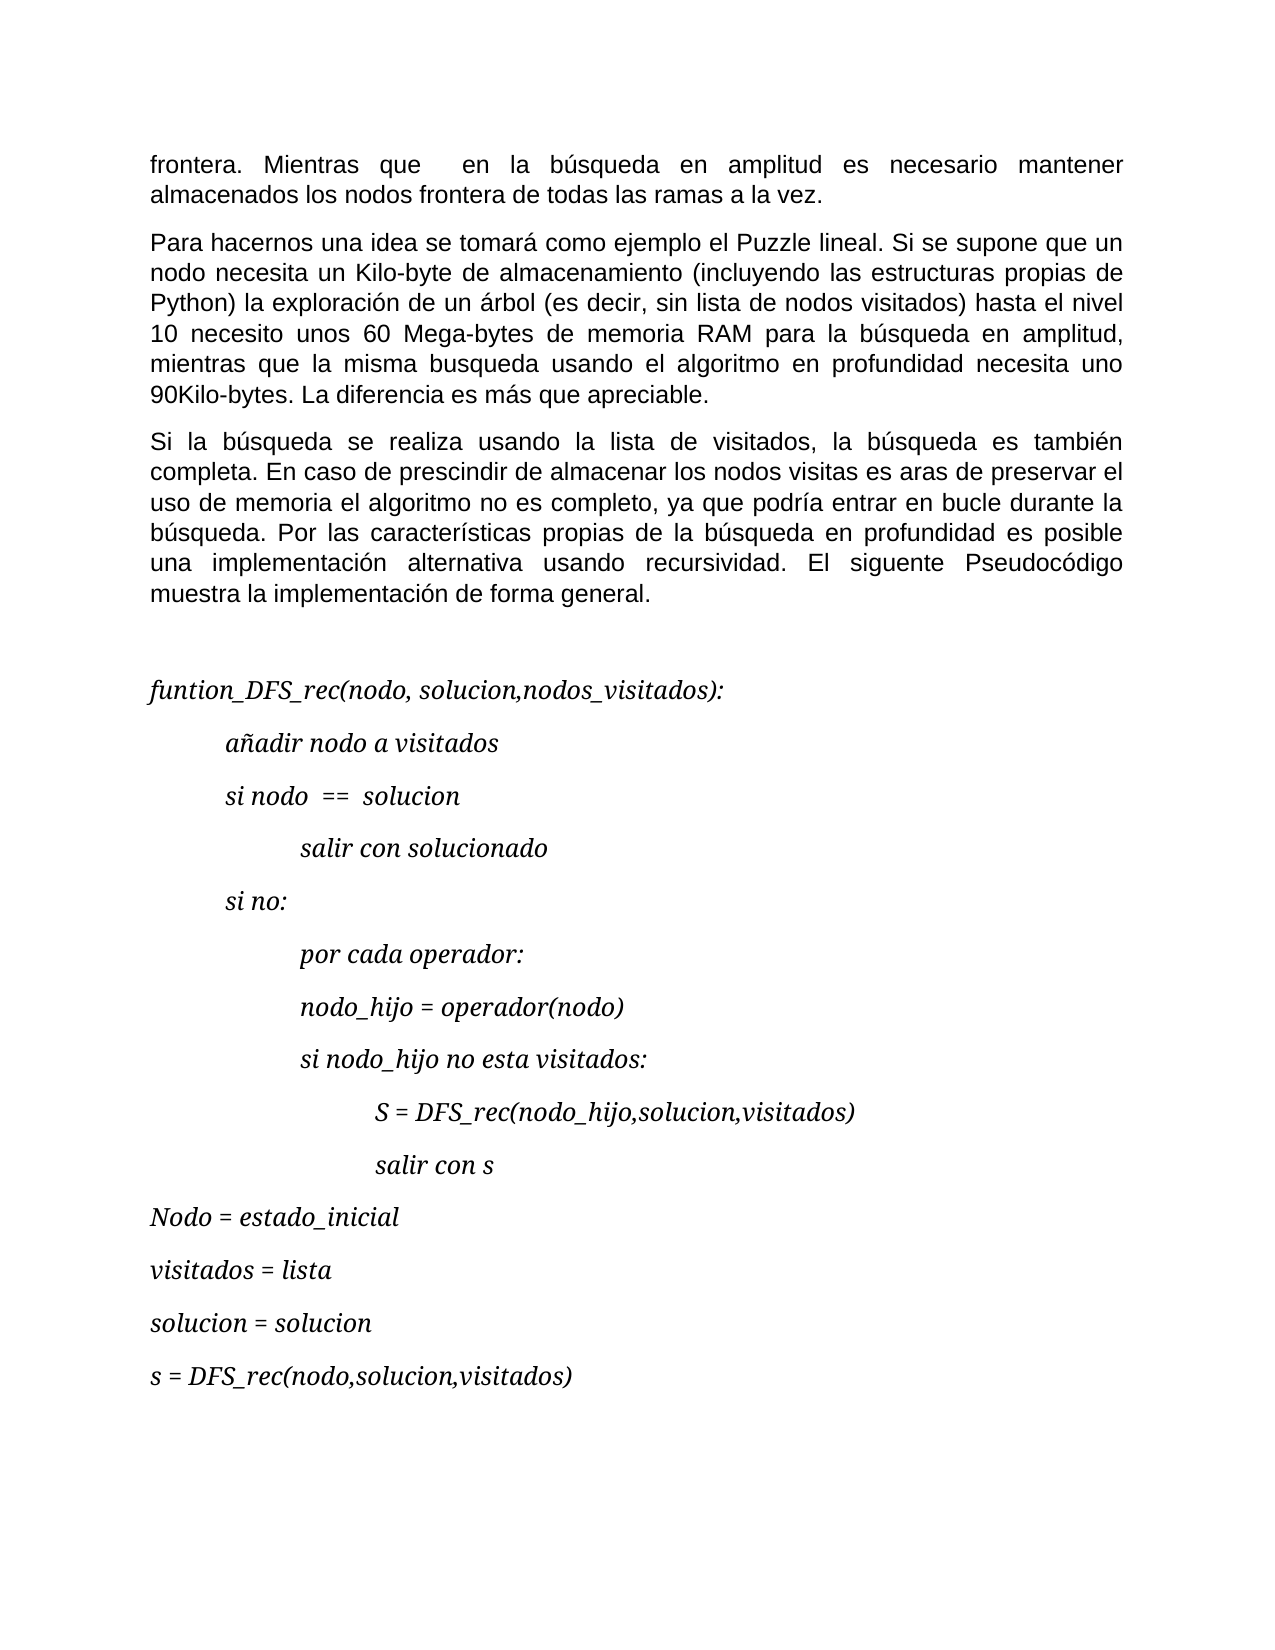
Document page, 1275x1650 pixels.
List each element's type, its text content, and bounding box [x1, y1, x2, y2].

text S = DFS_rec(nodo_hijo,solucion,visitados) [150, 1094, 1125, 1129]
text solucion = solucion [150, 1305, 1125, 1339]
text frontera. Mientras que en la búsqueda en amplitud es necesario mantener almacenados los nodos frontera de todas las ramas a la vez. [150, 150, 1125, 209]
text salir con s [150, 1147, 1125, 1181]
text s = DFS_rec(nodo,solucion,visitados) [150, 1358, 1125, 1392]
text Para hacernos una idea se tomará como ejemplo el Puzzle lineal. Si se supone que un nodo necesita un Kilo-byte de almacenamiento (incluyendo las estructuras propias de Python) la exploración de un árbol (es decir, sin lista de nodos visitados) hasta el nivel 10 necesito unos 60 Mega-bytes de memoria RAM para la búsqueda en amplitud, mientras que la misma busqueda usando el algoritmo en profundidad necesita uno 90Kilo-bytes. La diferencia es más que apreciable. [150, 227, 1125, 408]
text por cada operador: [150, 936, 1125, 971]
text nodo_hijo = operador(nodo) [150, 989, 1125, 1023]
text si nodo == solucion [150, 778, 1125, 812]
text si nodo_hijo no esta visitados: [150, 1042, 1125, 1076]
text añadir nodo a visitados [150, 726, 1125, 760]
text si no: [150, 884, 1125, 918]
text Nodo = estado_inicial [150, 1200, 1125, 1234]
text visitados = lista [150, 1253, 1125, 1287]
text Si la búsqueda se realiza usando la lista de visitados, la búsqueda es también completa. En caso de prescindir de almacenar los nodos visitas es aras de preservar el uso de memoria el algoritmo no es completo, ya que podría entrar en bucle durante la búsqueda. Por las características propias de la búsqueda en profundidad es posible una implementación alternativa usando recursividad. El siguente Pseudocódigo muestra la implementación de forma general. [150, 427, 1125, 607]
text salir con solucionado [150, 831, 1125, 865]
text funtion_DFS_rec(nodo, solucion,nodos_visitados): [150, 673, 1125, 707]
